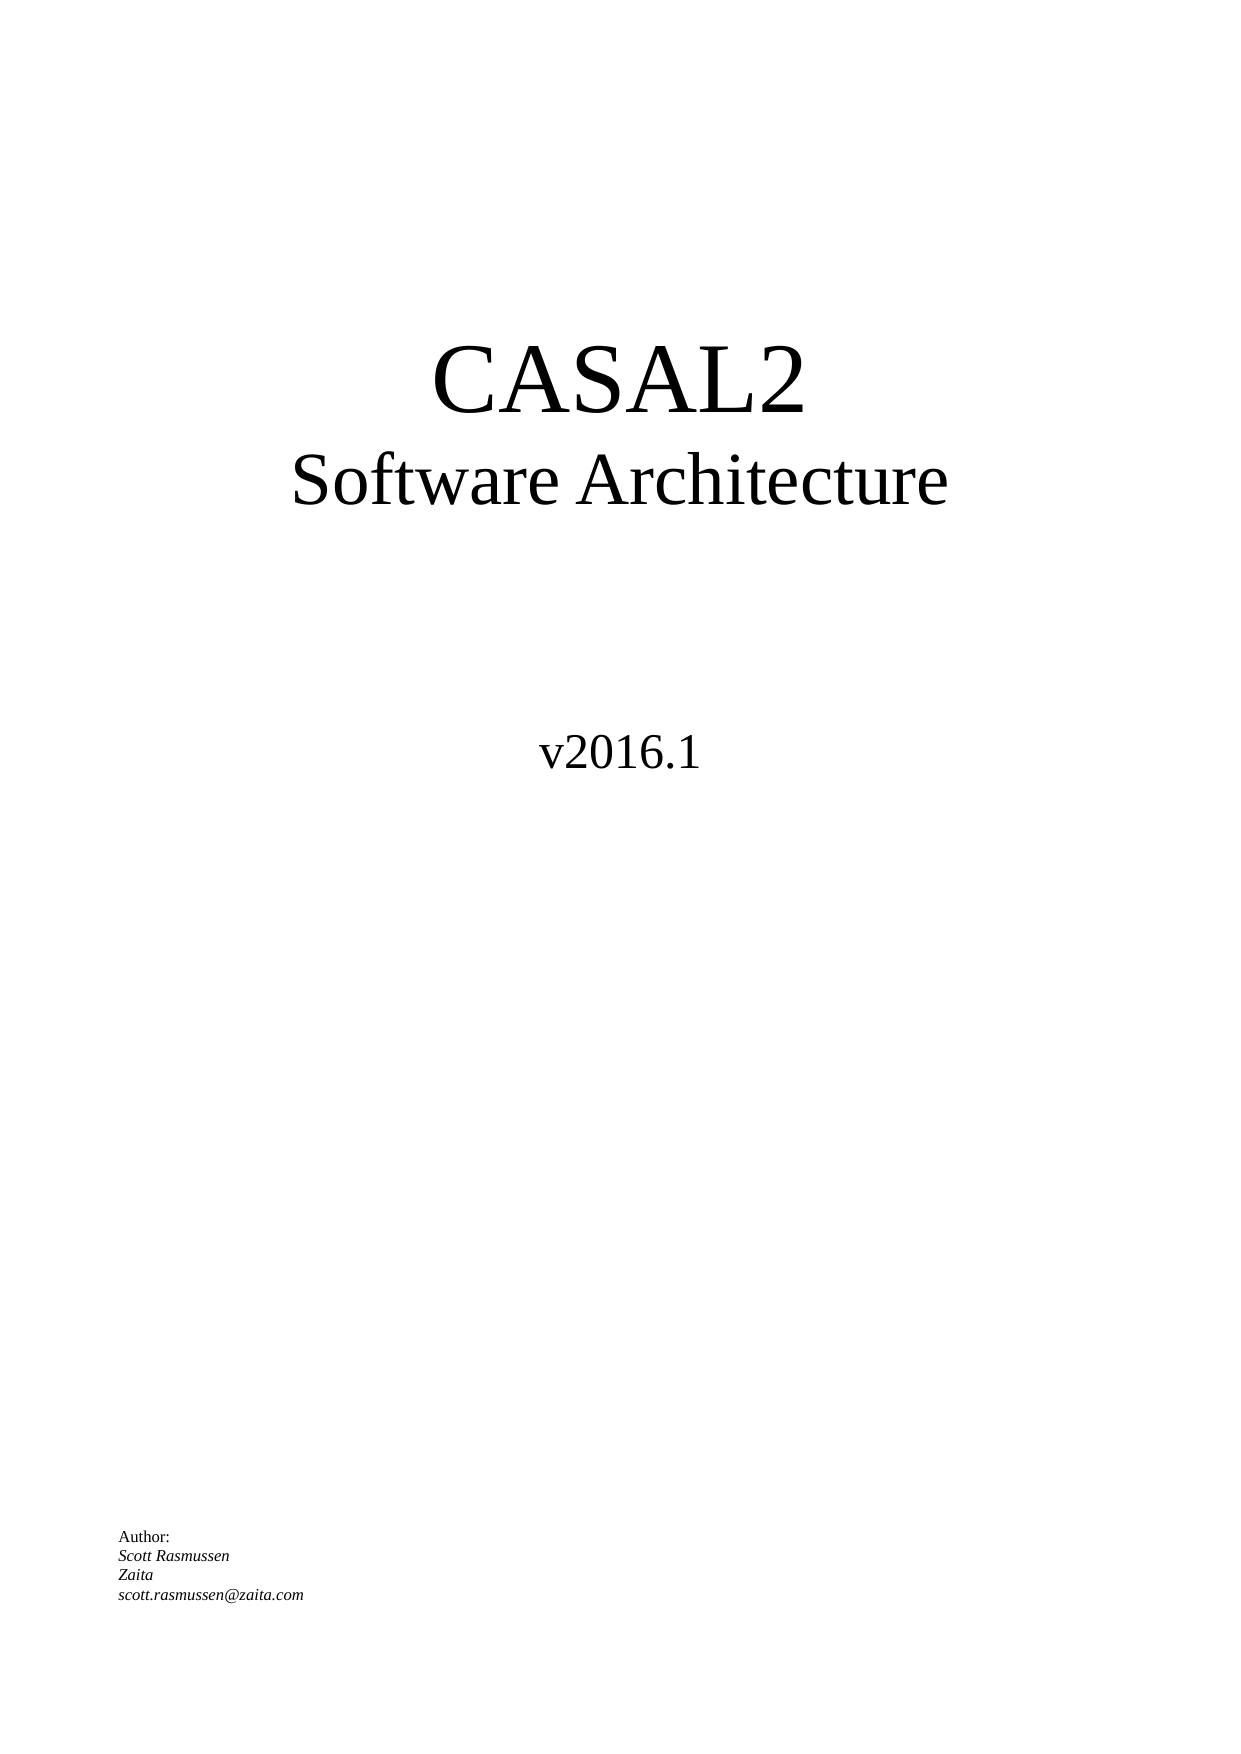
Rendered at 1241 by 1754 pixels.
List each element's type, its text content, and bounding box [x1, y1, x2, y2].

text Scott Rasmussen [118, 1546, 1122, 1565]
text v2016.1 [118, 722, 1122, 779]
text Zaita [118, 1565, 1122, 1584]
text CASAL2 [118, 319, 1122, 434]
text Software Architecture [118, 434, 1122, 521]
text scott.rasmussen@zaita.com [118, 1584, 1122, 1603]
text Author: [118, 1527, 1122, 1546]
